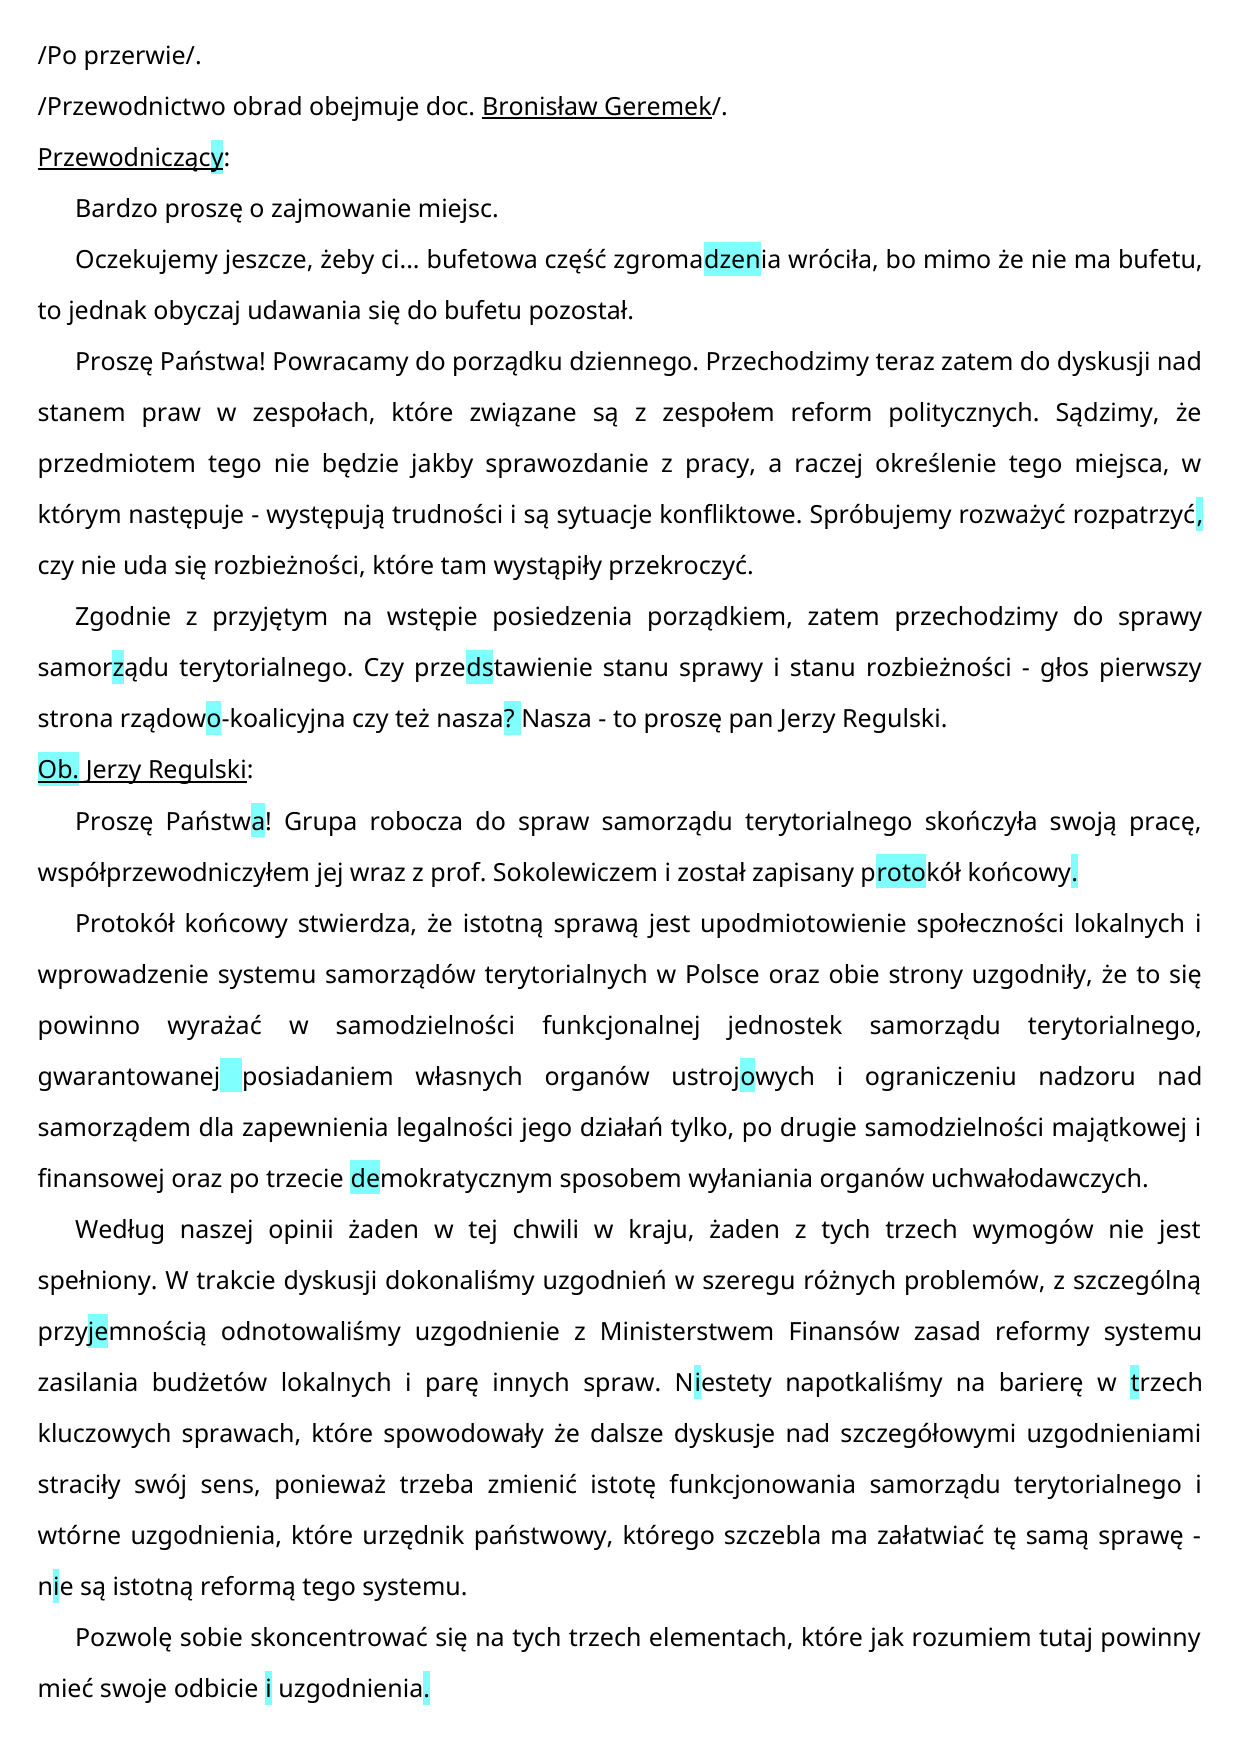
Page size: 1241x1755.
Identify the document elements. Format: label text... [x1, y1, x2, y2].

text Ob. Jerzy Regulski: [37, 752, 1203, 786]
text Zgodnie z przyjętym na wstępie posiedzenia porządkiem, zatem przechodzimy do sprawy samorządu terytorialnego. Czy przedstawienie stanu sprawy i stanu rozbieżności - głos pierwszy strona rządowo-koalicyjna czy też nasza? Nasza - to proszę pan Jerzy Regulski. [37, 599, 1203, 735]
text Protokół końcowy stwierdza, że istotną sprawą jest upodmiotowienie społeczności lokalnych i wprowadzenie systemu samorządów terytorialnych w Polsce oraz obie strony uzgodniły, że to się powinno wyrażać w samodzielności funkcjonalnej jednostek samorządu terytorialnego, gwarantowanej posiadaniem własnych organów ustrojowych i ograniczeniu nadzoru nad samorządem dla zapewnienia legalności jego działań tylko, po drugie samodzielności majątkowej i finansowej oraz po trzecie demokratycznym sposobem wyłaniania organów uchwałodawczych. [37, 905, 1203, 1194]
text Proszę Państwa! Grupa robocza do spraw samorządu terytorialnego skończyła swoją pracę, współprzewodniczyłem jej wraz z prof. Sokolewiczem i został zapisany protokół końcowy. [37, 803, 1203, 888]
text Pozwolę sobie skoncentrować się na tych trzech elementach, które jak rozumiem tutaj powinny mieć swoje odbicie i uzgodnienia. [37, 1620, 1203, 1705]
text /Przewodnictwo obrad obejmuje doc. Bronisław Geremek/. [37, 88, 1203, 123]
text Oczekujemy jeszcze, żeby ci... bufetowa część zgromadzenia wróciła, bo mimo że nie ma bufetu, to jednak obyczaj udawania się do bufetu pozostał. [37, 242, 1203, 327]
text /Po przerwie/. [37, 37, 1203, 72]
text Według naszej opinii żaden w tej chwili w kraju, żaden z tych trzech wymogów nie jest spełniony. W trakcie dyskusji dokonaliśmy uzgodnień w szeregu różnych problemów, z szczególną przyjemnością odnotowaliśmy uzgodnienie z Ministerstwem Finansów zasad reformy systemu zasilania budżetów lokalnych i parę innych spraw. Niestety napotkaliśmy na barierę w trzech kluczowych sprawach, które spowodowały że dalsze dyskusje nad szczegółowymi uzgodnieniami straciły swój sens, ponieważ trzeba zmienić istotę funkcjonowania samorządu terytorialnego i wtórne uzgodnienia, które urzędnik państwowy, którego szczebla ma załatwiać tę samą sprawę - nie są istotną reformą tego systemu. [37, 1211, 1203, 1603]
text Przewodniczący: [37, 139, 1203, 174]
text Proszę Państwa! Powracamy do porządku dziennego. Przechodzimy teraz zatem do dyskusji nad stanem praw w zespołach, które związane są z zespołem reform politycznych. Sądzimy, że przedmiotem tego nie będzie jakby sprawozdanie z pracy, a raczej określenie tego miejsca, w którym następuje - występują trudności i są sytuacje konfliktowe. Spróbujemy rozważyć rozpatrzyć, czy nie uda się rozbieżności, które tam wystąpiły przekroczyć. [37, 344, 1203, 582]
text Bardzo proszę o zajmowanie miejsc. [37, 191, 1203, 225]
